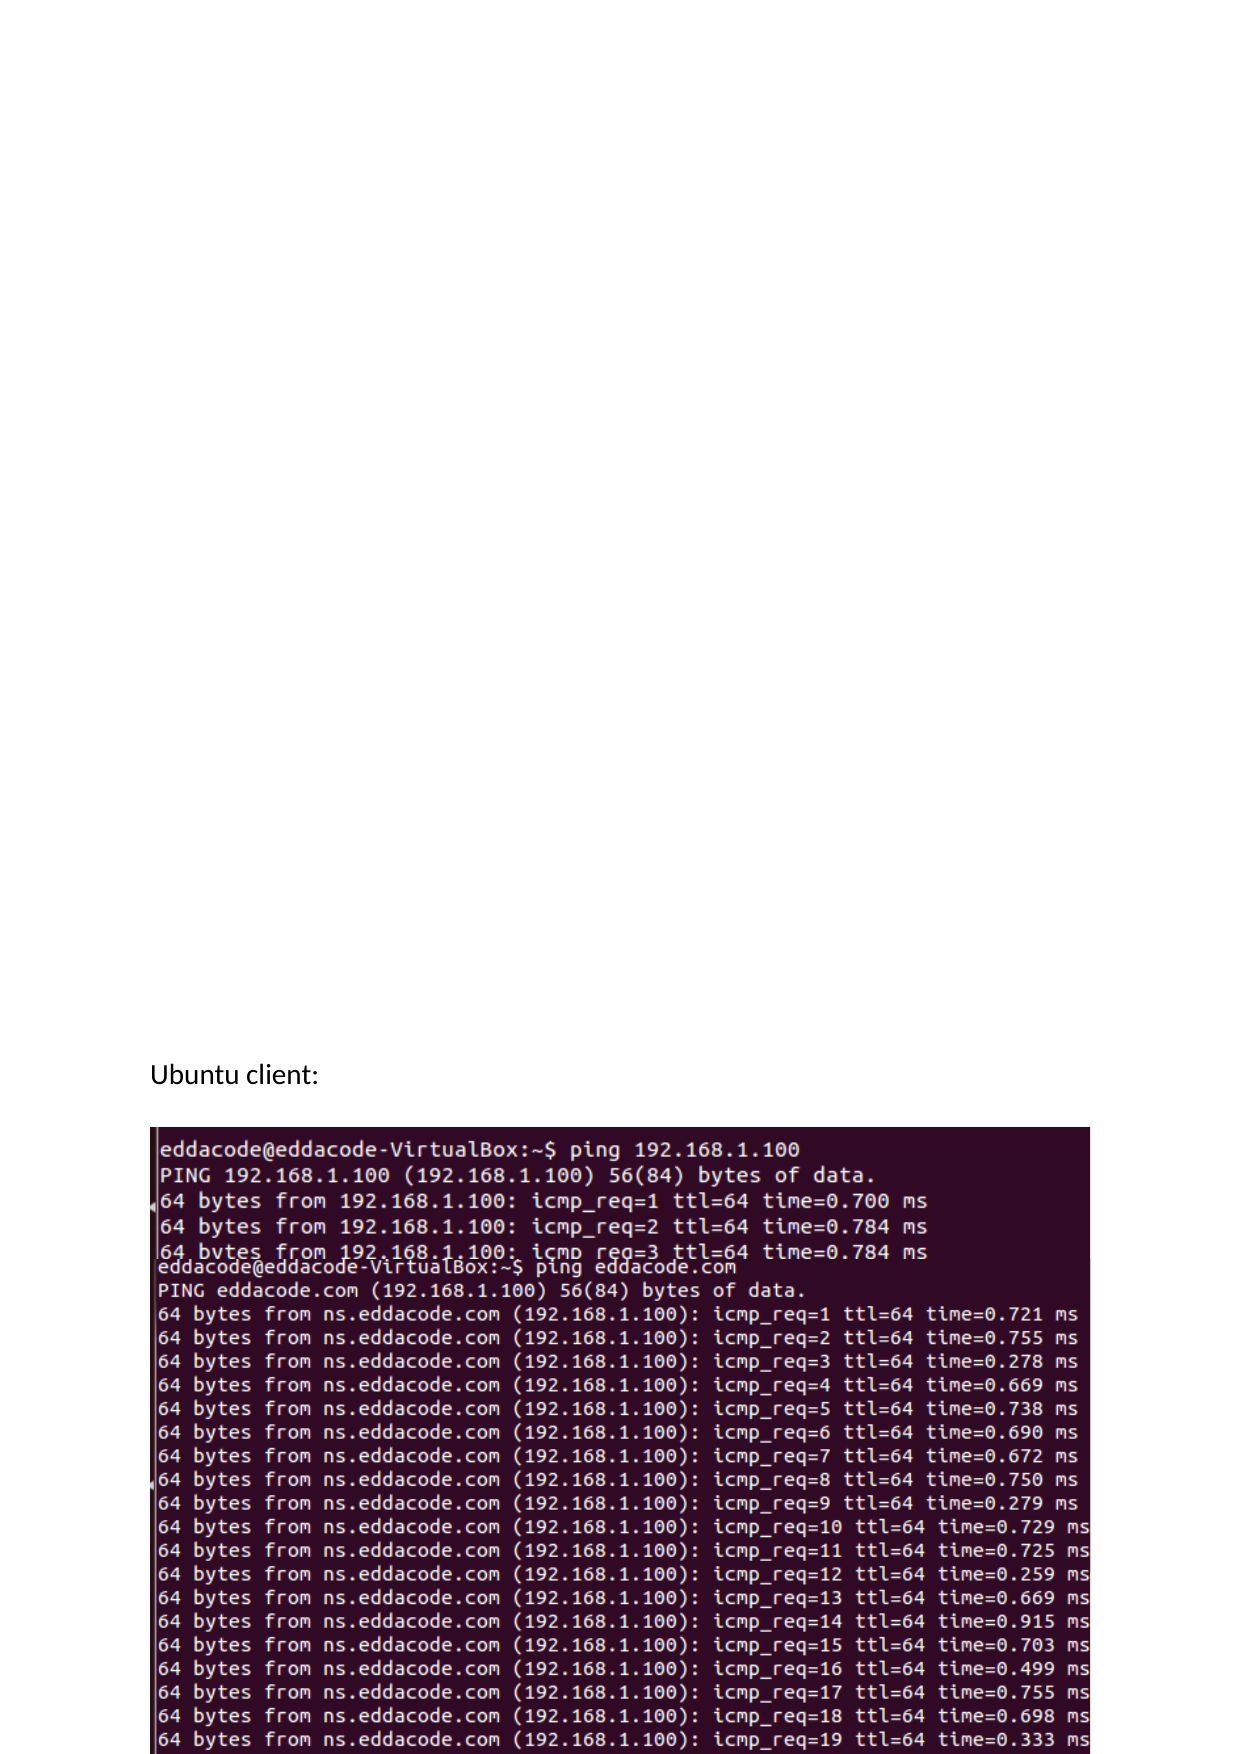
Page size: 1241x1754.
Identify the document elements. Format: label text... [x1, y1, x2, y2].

text Ubuntu client: [150, 1056, 1090, 1092]
picture [150, 1127, 1091, 1754]
